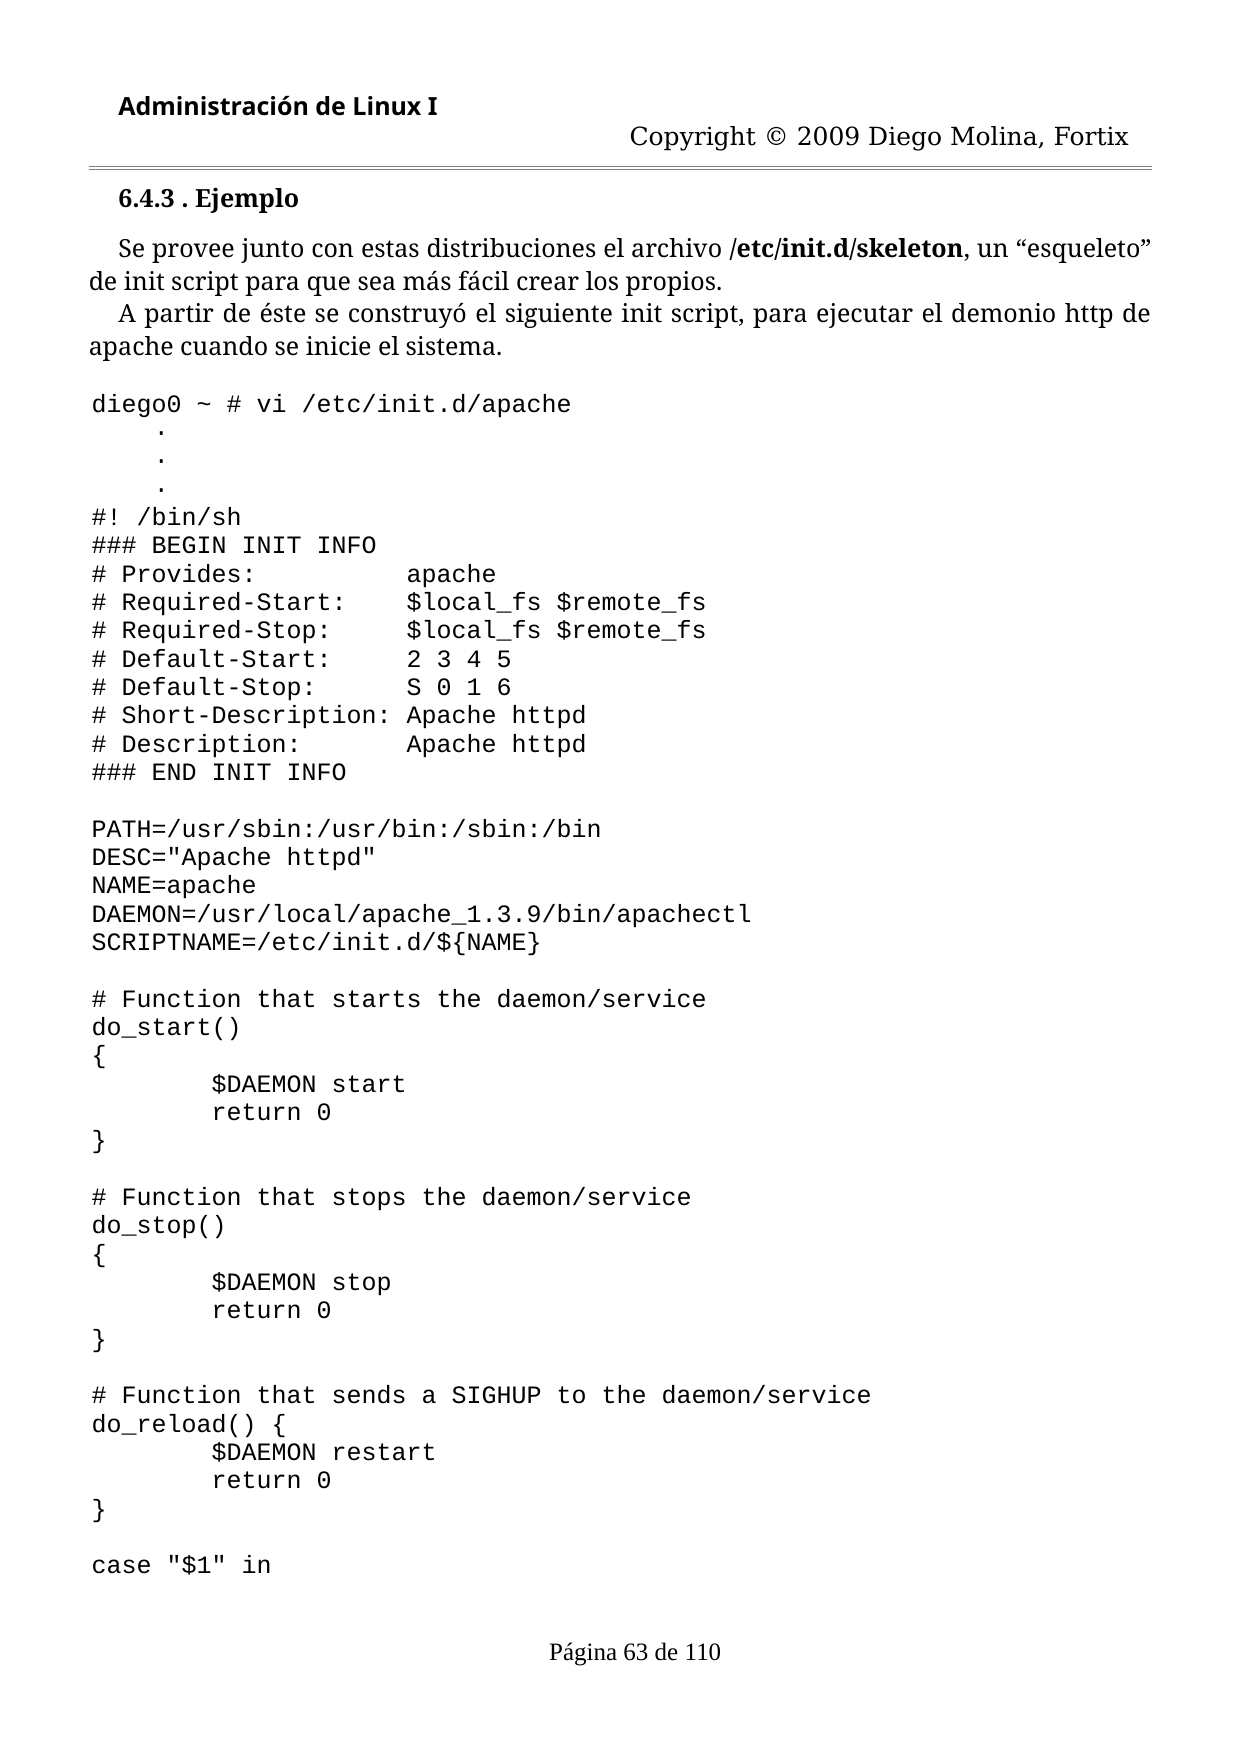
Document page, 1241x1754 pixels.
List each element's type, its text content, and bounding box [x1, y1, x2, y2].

text return 0 [88, 1070, 1152, 1098]
text } [88, 1467, 1152, 1523]
text do_stop() [88, 1183, 1152, 1212]
text NAME=apache [88, 843, 1152, 872]
text A partir de éste se construyó el siguiente init script, para ejecutar el demonio http de apache cuando se inicie el sistema. [88, 297, 1152, 362]
text $DAEMON restart [88, 1410, 1152, 1438]
text Se provee junto con estas distribuciones el archivo /etc/init.d/skeleton, un “esqueleto” de init script para que sea más fácil crear los propios. [88, 232, 1152, 297]
text · [88, 418, 1152, 447]
text # Default-Stop: S 0 1 6 [88, 645, 1152, 673]
subtitle Ejemplo [88, 181, 1152, 215]
text SCRIPTNAME=/etc/init.d/${NAME} [88, 900, 1152, 957]
text PATH=/usr/sbin:/usr/bin:/sbin:/bin [88, 787, 1152, 815]
text # Function that sends a SIGHUP to the daemon/service [88, 1353, 1152, 1382]
text # Description: Apache httpd [88, 702, 1152, 730]
text # Function that starts the daemon/service [88, 957, 1152, 985]
text # Required-Stop: $local_fs $remote_fs [88, 588, 1152, 617]
text case "$1" in [88, 1523, 1152, 1611]
text # Required-Start: $local_fs $remote_fs [88, 560, 1152, 588]
text · [88, 447, 1152, 475]
text { [88, 1212, 1152, 1240]
text # Short-Description: Apache httpd [88, 673, 1152, 702]
text # Provides: apache [88, 532, 1152, 560]
text return 0 [88, 1438, 1152, 1467]
text return 0 [88, 1268, 1152, 1297]
text ### BEGIN INIT INFO [88, 503, 1152, 532]
text } [88, 1297, 1152, 1353]
text do_start() [88, 985, 1152, 1013]
text $DAEMON start [88, 1042, 1152, 1070]
text · [88, 390, 1152, 418]
text ### END INIT INFO [88, 730, 1152, 787]
text $DAEMON stop [88, 1240, 1152, 1268]
text # Default-Start: 2 3 4 5 [88, 617, 1152, 645]
text { [88, 1013, 1152, 1042]
text #! /bin/sh [88, 475, 1152, 503]
text DESC="Apache httpd" [88, 815, 1152, 843]
text DAEMON=/usr/local/apache_1.3.9/bin/apachectl [88, 872, 1152, 900]
text # Function that stops the daemon/service [88, 1155, 1152, 1183]
text do_reload() { [88, 1382, 1152, 1410]
text } [88, 1098, 1152, 1155]
text diego0 ~ # vi /etc/init.d/apache [88, 363, 1152, 390]
